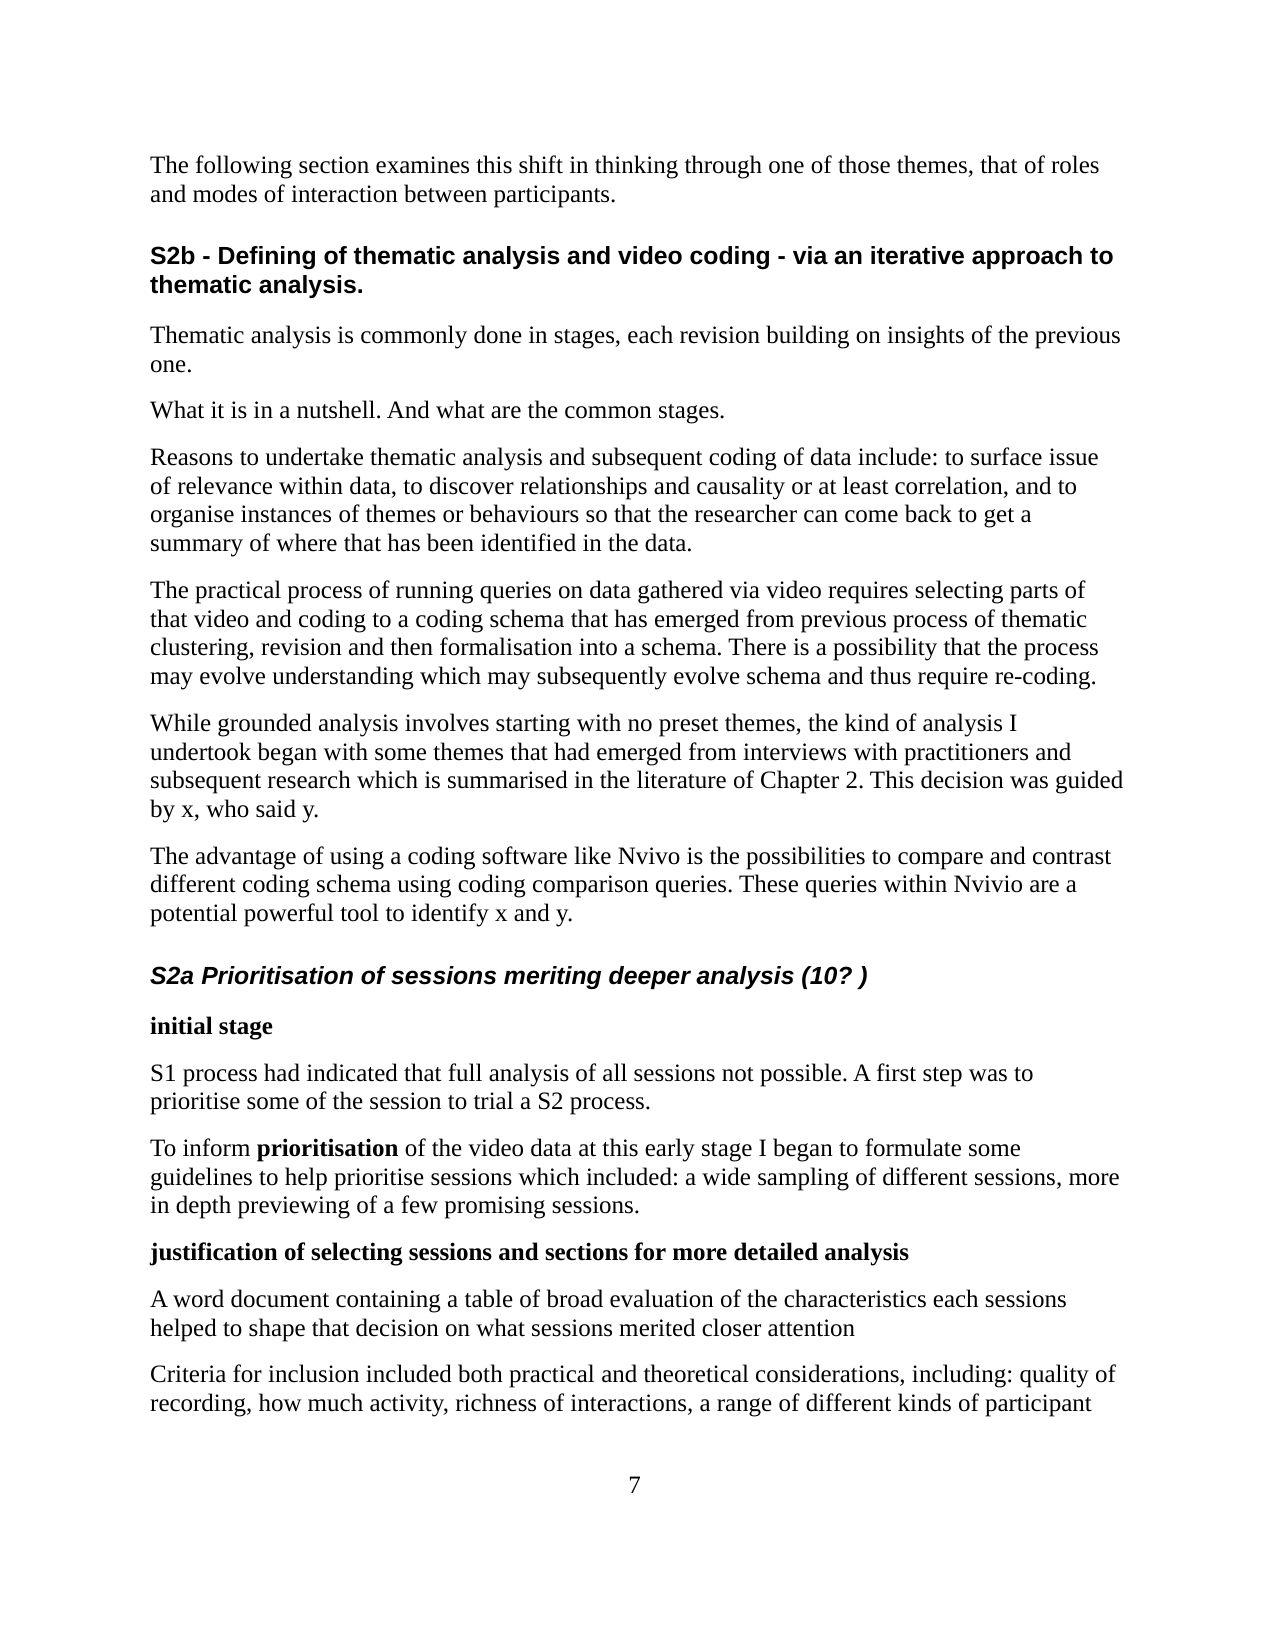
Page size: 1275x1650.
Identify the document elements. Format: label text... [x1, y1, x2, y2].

subtitle S2b - Defining of thematic analysis and video coding - via an iterative approach to thematic analysis. [150, 241, 1125, 298]
text The following section examines this shift in thinking through one of those themes, that of roles and modes of interaction between participants. [150, 150, 1125, 207]
text S1 process had indicated that full analysis of all sessions not possible. A first step was to prioritise some of the session to trial a S2 process. [150, 1058, 1125, 1115]
text To inform prioritisation of the video data at this early stage I began to formulate some guidelines to help prioritise sessions which included: a wide sampling of different sessions, more in depth previewing of a few promising sessions. [150, 1133, 1125, 1219]
text justification of selecting sessions and sections for more detailed analysis [150, 1237, 1125, 1266]
text The practical process of running queries on data gathered via video requires selecting parts of that video and coding to a coding schema that has emerged from previous process of thematic clustering, revision and then formalisation into a schema. There is a possibility that the process may evolve understanding which may subsequently evolve schema and thus require re-coding. [150, 575, 1125, 690]
text Thematic analysis is commonly done in stages, each revision building on insights of the previous one. [150, 320, 1125, 377]
text initial stage [150, 1011, 1125, 1040]
text A word document containing a table of broad evaluation of the characteristics each sessions helped to shape that decision on what sessions merited closer attention [150, 1284, 1125, 1341]
subtitle S2a Prioritisation of sessions meriting deeper analysis (10? ) [150, 961, 1125, 989]
text The advantage of using a coding software like Nvivo is the possibilities to compare and contrast different coding schema using coding comparison queries. These queries within Nvivio are a potential powerful tool to identify x and y. [150, 841, 1125, 927]
text Criteria for inclusion included both practical and theoretical considerations, including: quality of recording, how much activity, richness of interactions, a range of different kinds of participant [150, 1359, 1125, 1417]
text What it is in a nutshell. And what are the common stages. [150, 395, 1125, 424]
text While grounded analysis involves starting with no preset themes, the kind of analysis I undertook began with some themes that had emerged from interviews with practitioners and subsequent research which is summarised in the literature of Chapter 2. This decision was guided by x, who said y. [150, 708, 1125, 823]
text Reasons to undertake thematic analysis and subsequent coding of data include: to surface issue of relevance within data, to discover relationships and causality or at least correlation, and to organise instances of themes or behaviours so that the researcher can come back to get a summary of where that has been identified in the data. [150, 442, 1125, 557]
